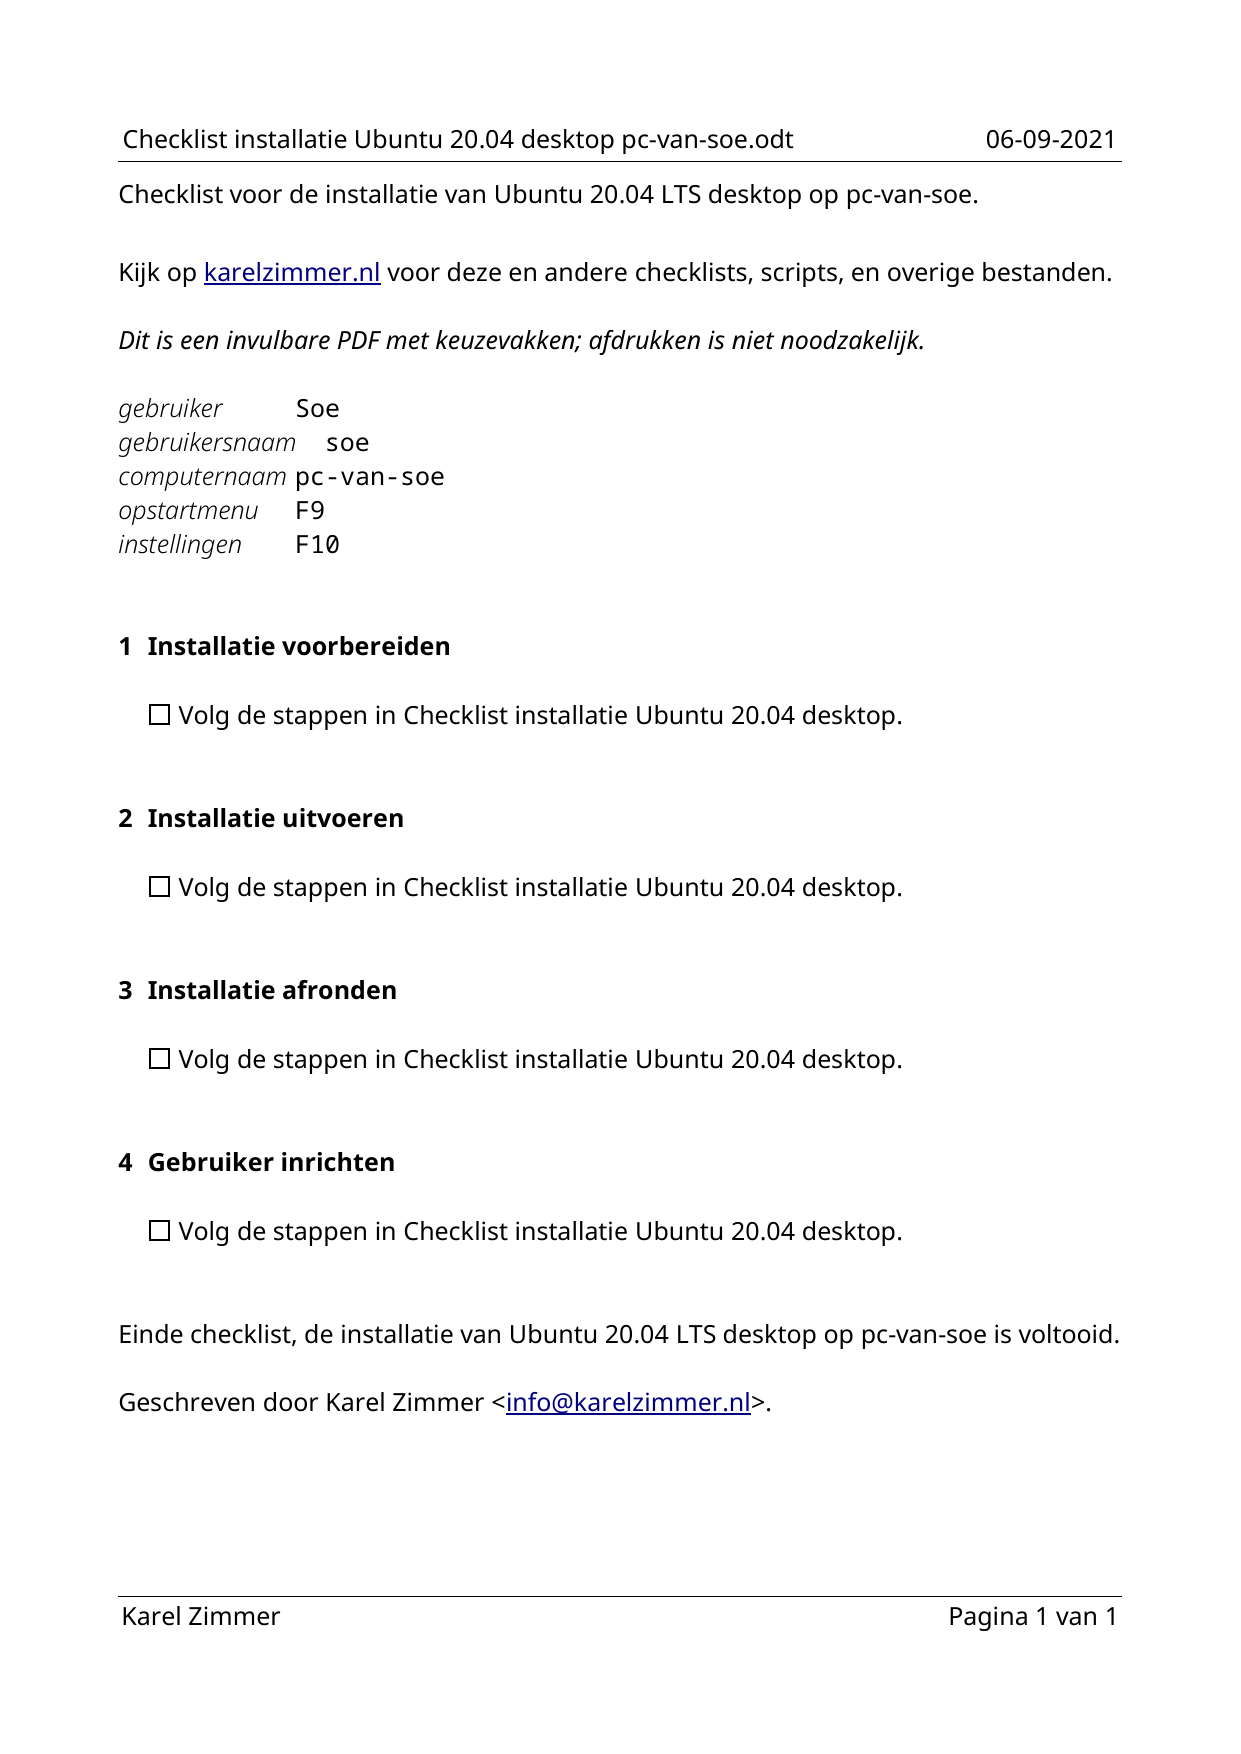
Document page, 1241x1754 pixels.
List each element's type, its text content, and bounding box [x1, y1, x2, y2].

table_header [141, 1213, 177, 1249]
table_header [141, 1041, 177, 1077]
list Installatie voorbereiden [118, 628, 1122, 662]
list Installatie uitvoeren [118, 801, 1122, 834]
table_header [141, 869, 177, 905]
table_header Volg de stappen in Checklist installatie Ubuntu 20.04 desktop. [177, 869, 1120, 905]
text gebruiker Soe [118, 391, 1122, 425]
table_header Volg de stappen in Checklist installatie Ubuntu 20.04 desktop. [177, 1213, 1120, 1249]
list Installatie afronden [118, 973, 1122, 1007]
text gebruikersnaam soe [118, 425, 1122, 459]
text Checklist voor de installatie van Ubuntu 20.04 LTS desktop op pc-van-soe. [118, 177, 1122, 211]
text Dit is een invulbare PDF met keuzevakken; afdrukken is niet noodzakelijk. [118, 323, 1122, 357]
text computernaam pc-van-soe [118, 459, 1122, 493]
list Gebruiker inrichten [118, 1145, 1122, 1179]
text Kijk op karelzimmer.nl voor deze en andere checklists, scripts, en overige bestanden. [118, 255, 1122, 289]
text opstartmenu F9 [118, 493, 1122, 527]
table_header Volg de stappen in Checklist installatie Ubuntu 20.04 desktop. [177, 696, 1120, 733]
text Geschreven door Karel Zimmer <info@karelzimmer.nl>. [118, 1385, 1122, 1419]
table_header Volg de stappen in Checklist installatie Ubuntu 20.04 desktop. [177, 1041, 1120, 1077]
table_header [141, 696, 177, 733]
text instellingen F10 [118, 527, 1122, 561]
text Einde checklist, de installatie van Ubuntu 20.04 LTS desktop op pc-van-soe is voltooid. [118, 1317, 1122, 1385]
